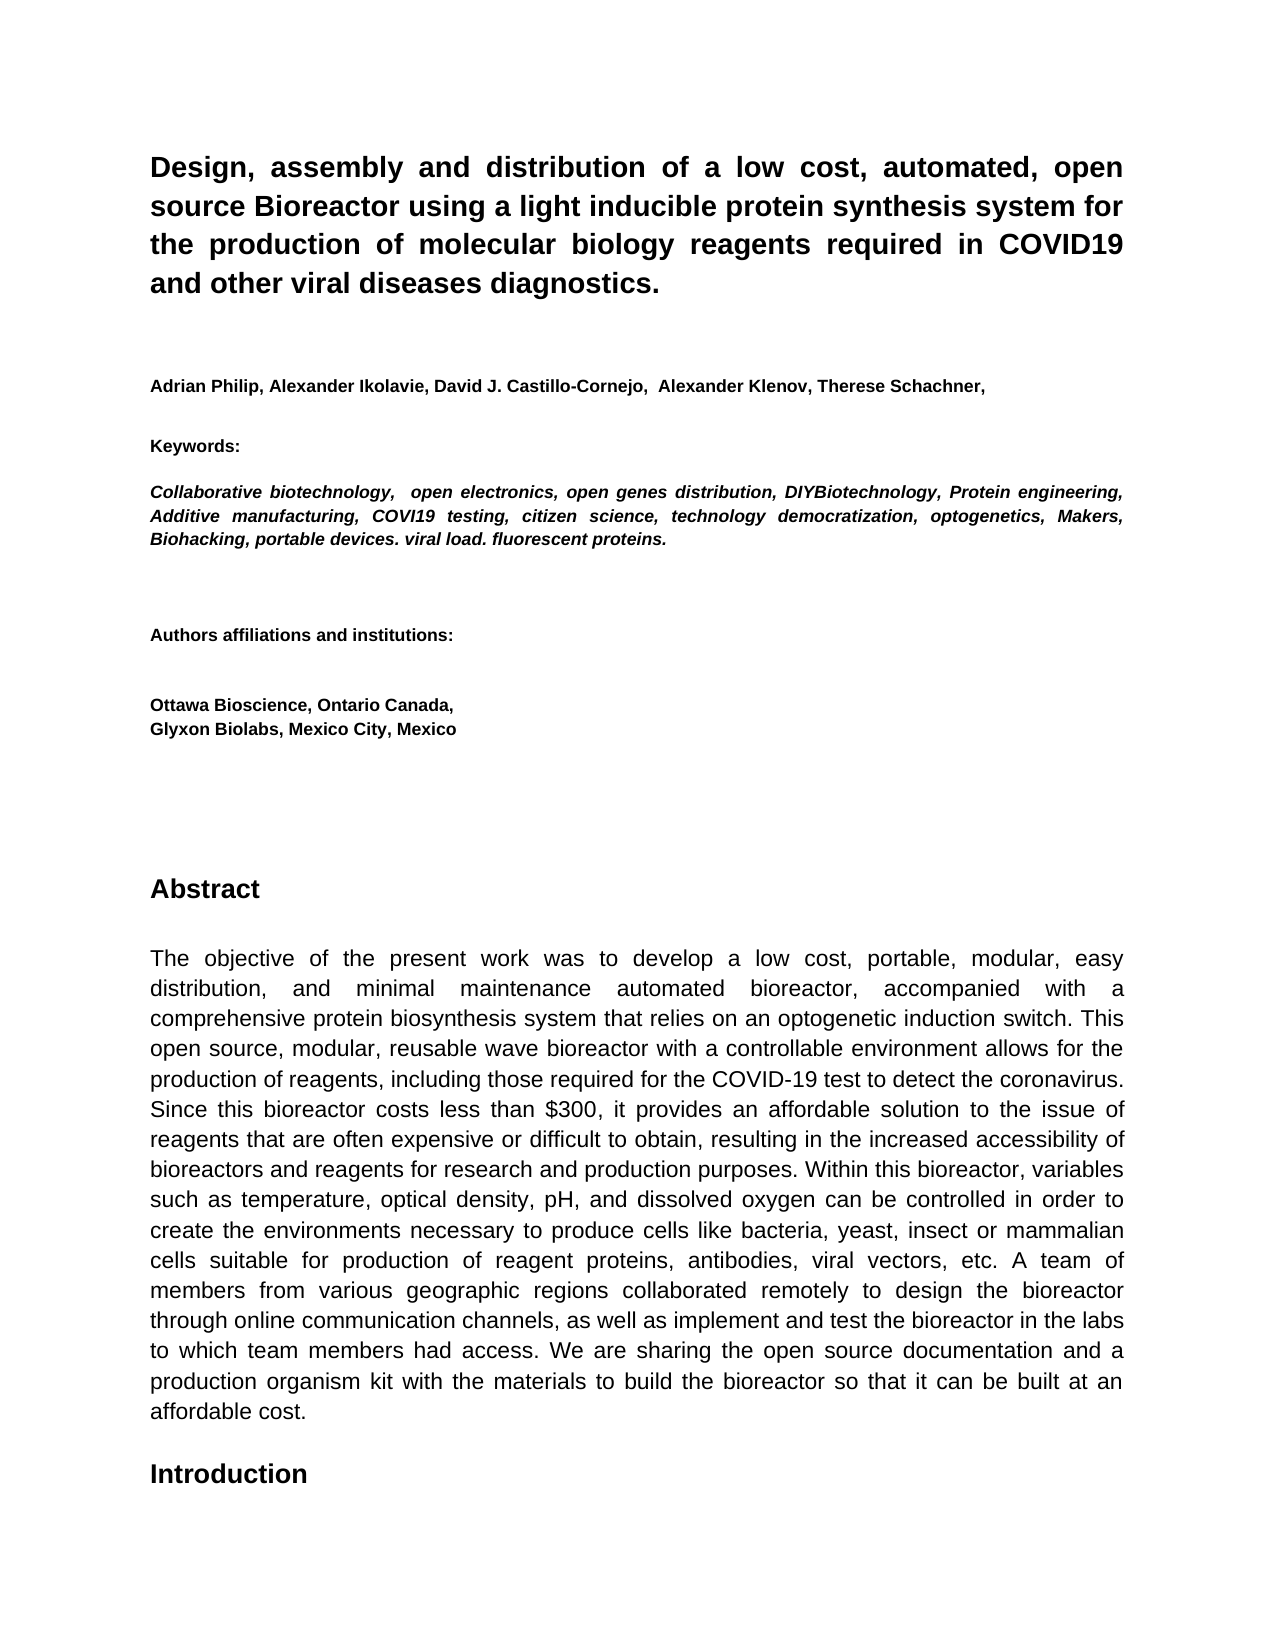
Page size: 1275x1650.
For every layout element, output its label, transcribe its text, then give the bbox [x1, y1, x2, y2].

text Collaborative biotechnology, open electronics, open genes distribution, DIYBiotechnology, Protein engineering, Additive manufacturing, COVI19 testing, citizen science, technology democratization, optogenetics, Makers, Biohacking, portable devices. viral load. fluorescent proteins. [150, 482, 1125, 549]
text Glyxon Biolabs, Mexico City, Mexico [150, 718, 1125, 739]
text Design, assembly and distribution of a low cost, automated, open source Bioreactor using a light inducible protein synthesis system for the production of molecular biology reagents required in COVID19 and other viral diseases diagnostics. [150, 150, 1125, 299]
text Adrian Philip, Alexander Ikolavie, David J. Castillo-Cornejo, Alexander Klenov, Therese Schachner, [150, 376, 1125, 396]
text Keywords: [150, 435, 1125, 456]
text Authors affiliations and institutions: [150, 624, 1125, 645]
text Introduction [150, 1458, 1125, 1489]
text Ottawa Bioscience, Ontario Canada, [150, 695, 1125, 715]
text Abstract [150, 873, 1125, 904]
text The objective of the present work was to develop a low cost, portable, modular, easy distribution, and minimal maintenance automated bioreactor, accompanied with a comprehensive protein biosynthesis system that relies on an optogenetic induction switch. This open source, modular, reusable wave bioreactor with a controllable environment allows for the production of reagents, including those required for the COVID-19 test to detect the coronavirus. Since this bioreactor costs less than $300, it provides an affordable solution to the issue of reagents that are often expensive or difficult to obtain, resulting in the increased accessibility of bioreactors and reagents for research and production purposes. Within this bioreactor, variables such as temperature, optical density, pH, and dissolved oxygen can be controlled in order to create the environments necessary to produce cells like bacteria, yeast, insect or mammalian cells suitable for production of reagent proteins, antibodies, viral vectors, etc. A team of members from various geographic regions collaborated remotely to design the bioreactor through online communication channels, as well as implement and test the bioreactor in the labs to which team members had access. We are sharing the open source documentation and a production organism kit with the materials to build the bioreactor so that it can be built at an affordable cost. [150, 945, 1125, 1424]
